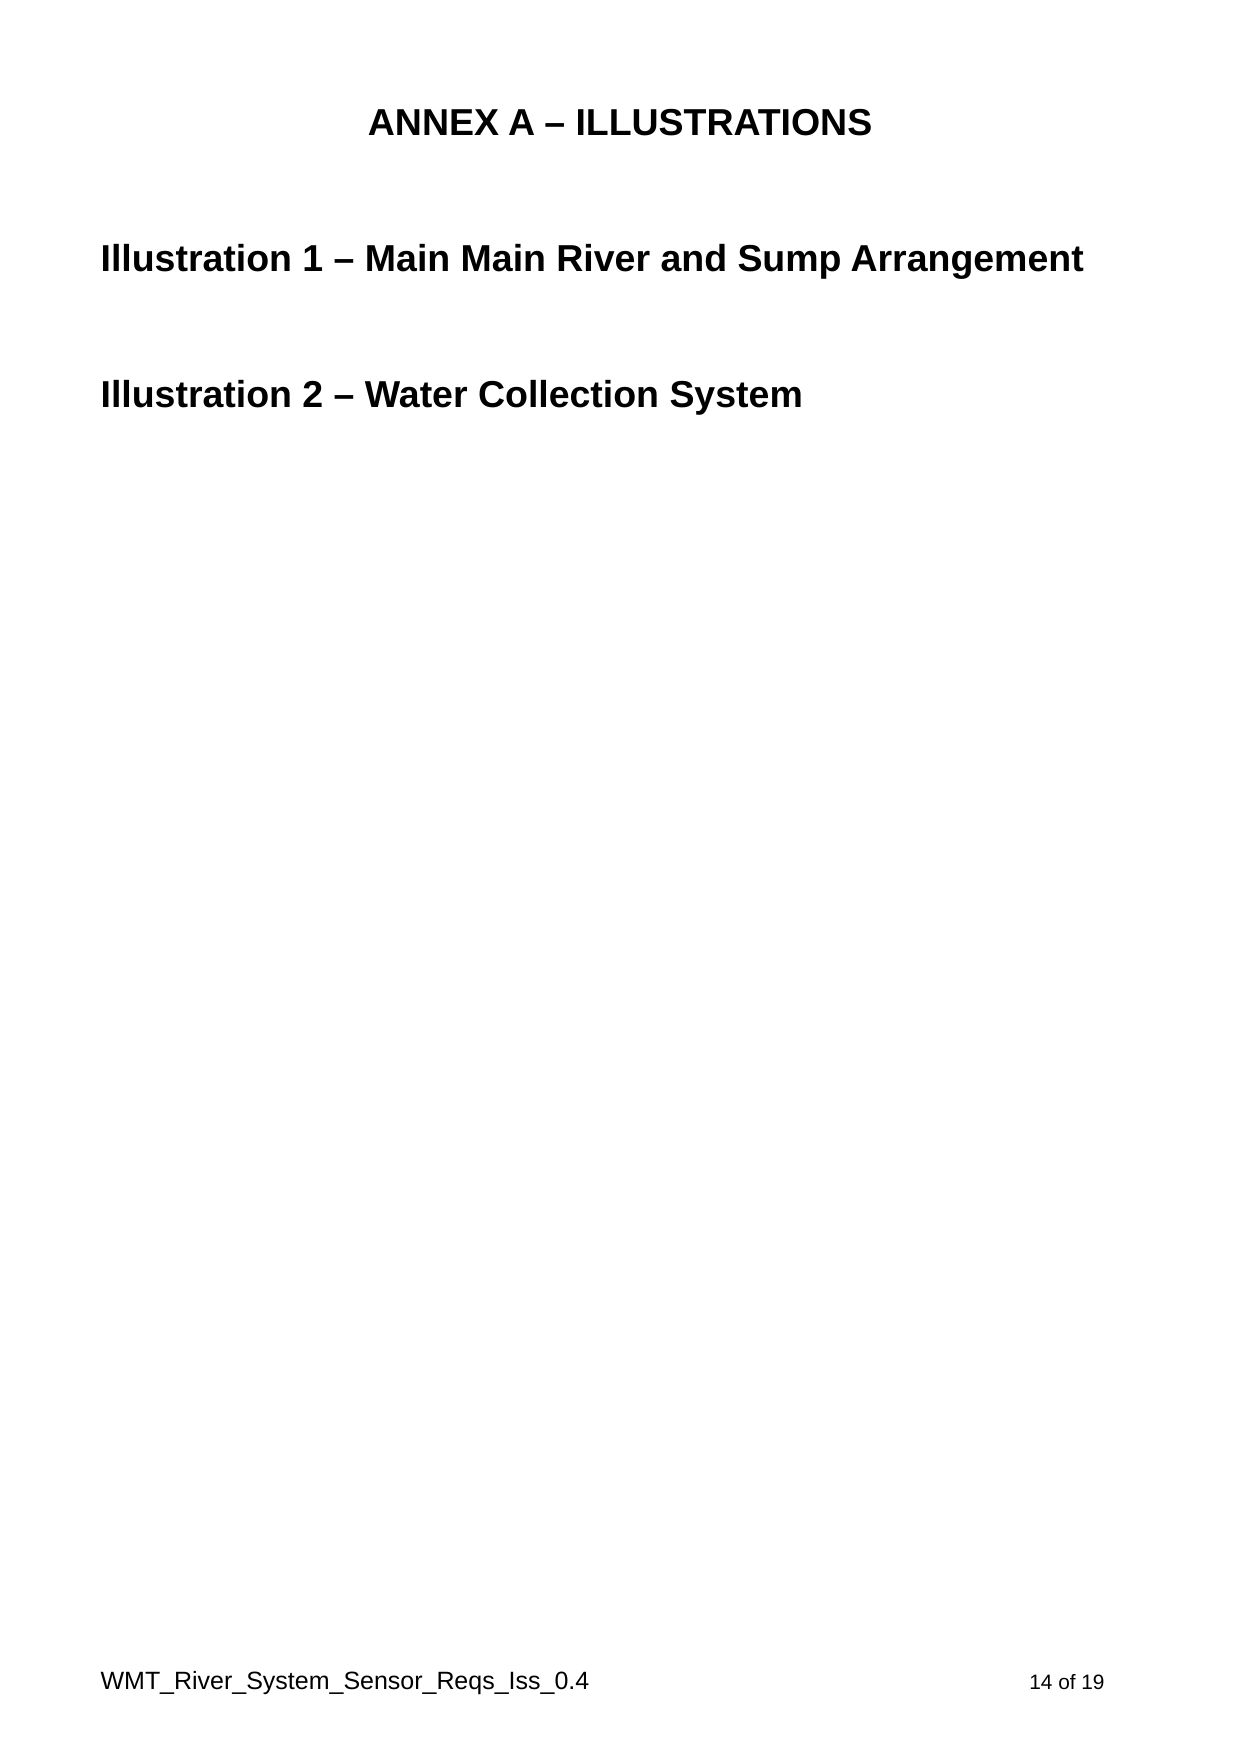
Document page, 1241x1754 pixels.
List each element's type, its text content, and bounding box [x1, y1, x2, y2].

text Illustration 2 – Water Collection System [100, 373, 1140, 416]
text Illustration 1 – Main Main River and Sump Arrangement [100, 236, 1140, 279]
text ANNEX A – ILLUSTRATIONS [100, 100, 1140, 143]
